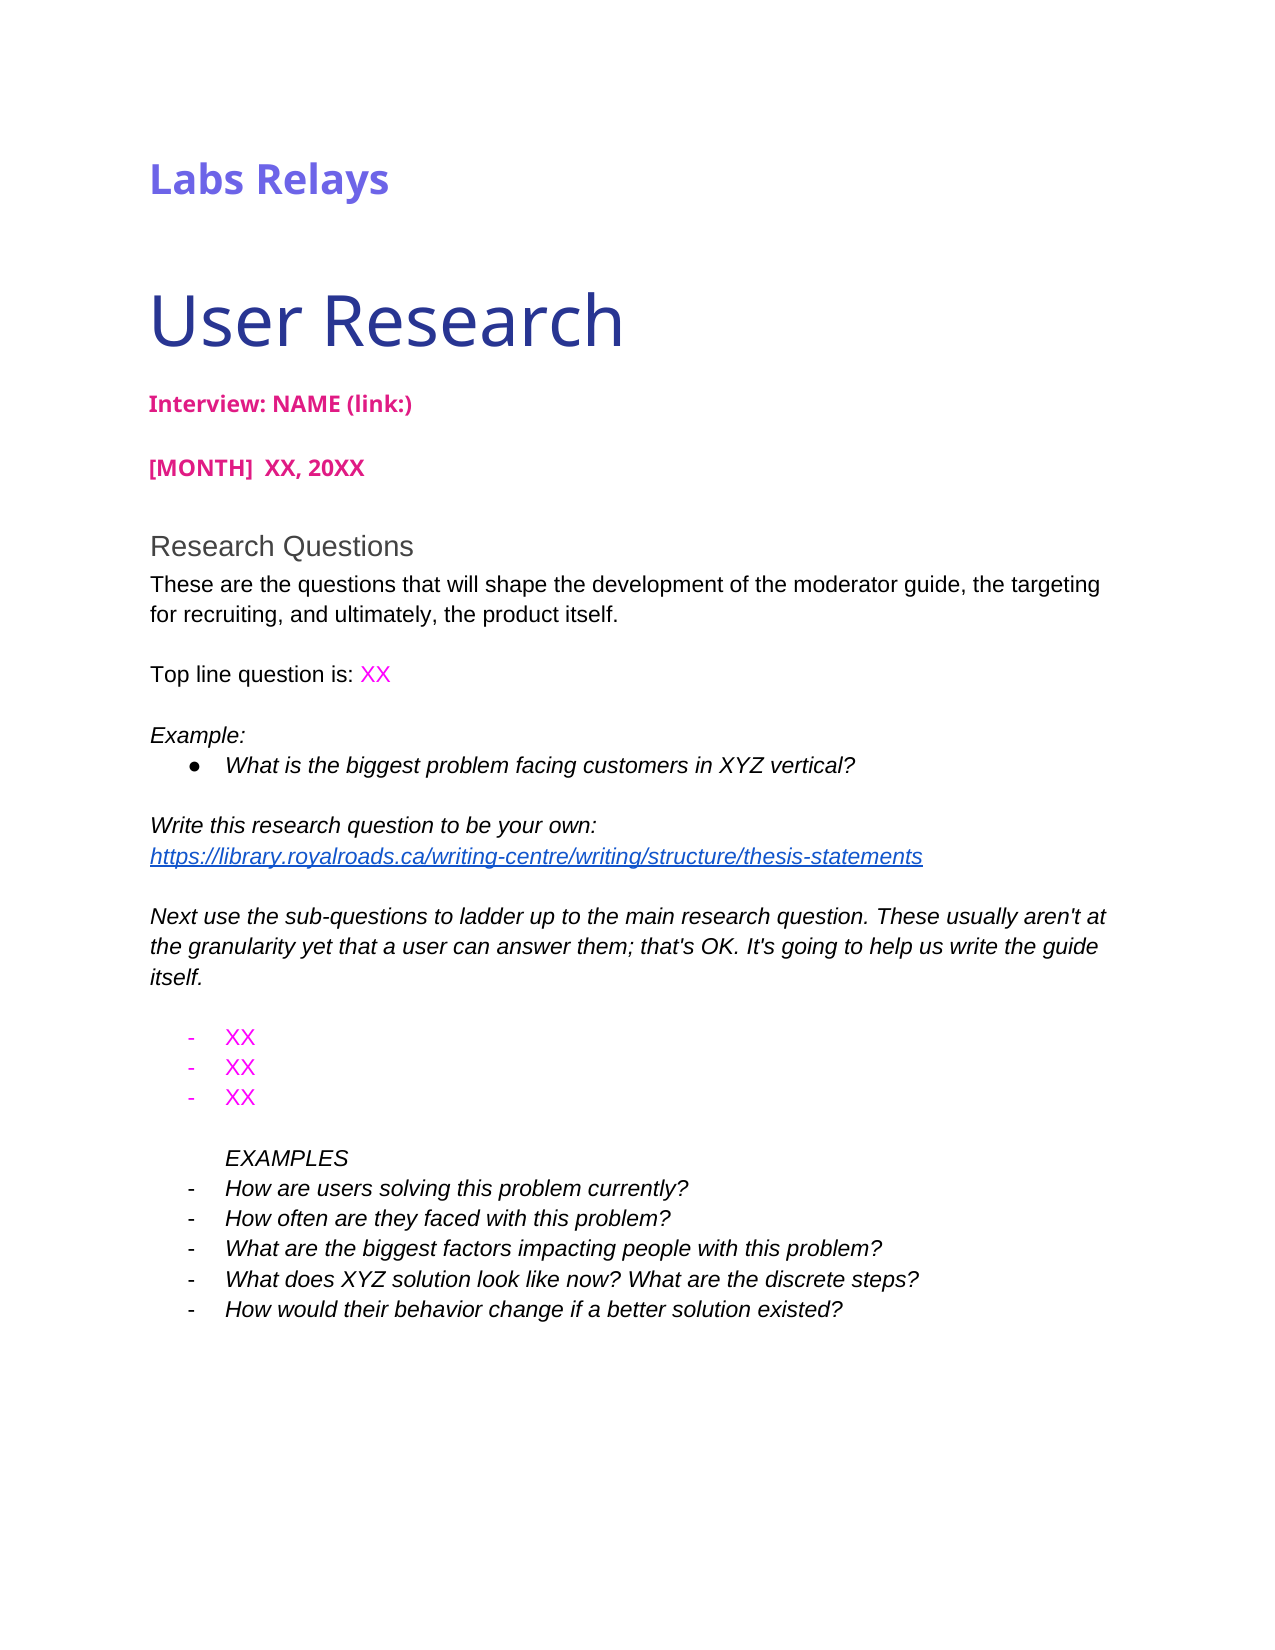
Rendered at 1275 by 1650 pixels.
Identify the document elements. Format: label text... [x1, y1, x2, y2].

subtitle Research Questions [150, 529, 1125, 562]
text Write this research question to be your own: https://library.royalroads.ca/writing-centre/writing/structure/thesis-statements [150, 812, 1125, 869]
list XX [187, 1024, 1125, 1050]
list What does XYZ solution look like now? What are the discrete steps? [187, 1266, 1125, 1292]
list What are the biggest factors impacting people with this problem? [187, 1235, 1125, 1262]
list XX [187, 1054, 1125, 1080]
text Labs Relays [148, 150, 1125, 207]
list What is the biggest problem facing customers in XYZ vertical? [187, 752, 1125, 778]
text Example: [150, 722, 1125, 748]
text Next use the sub-questions to ladder up to the main research question. These usually aren't at the granularity yet that a user can answer them; that's OK. It's going to help us write the guide itself. [150, 903, 1125, 990]
text These are the questions that will shape the development of the moderator guide, the targeting for recruiting, and ultimately, the product itself. [150, 571, 1125, 627]
subtitle Interview: NAME (link:) [148, 388, 1125, 419]
list XX [187, 1084, 1125, 1141]
text Top line question is: XX [150, 661, 1125, 688]
list How would their behavior change if a better solution existed? [187, 1296, 1125, 1322]
subtitle [MONTH] XX, 20XX [148, 452, 1125, 483]
list How often are they faced with this problem? [187, 1205, 1125, 1231]
title User Research [148, 271, 1125, 367]
list How are users solving this problem currently? [187, 1175, 1125, 1201]
text EXAMPLES [150, 1145, 1125, 1171]
